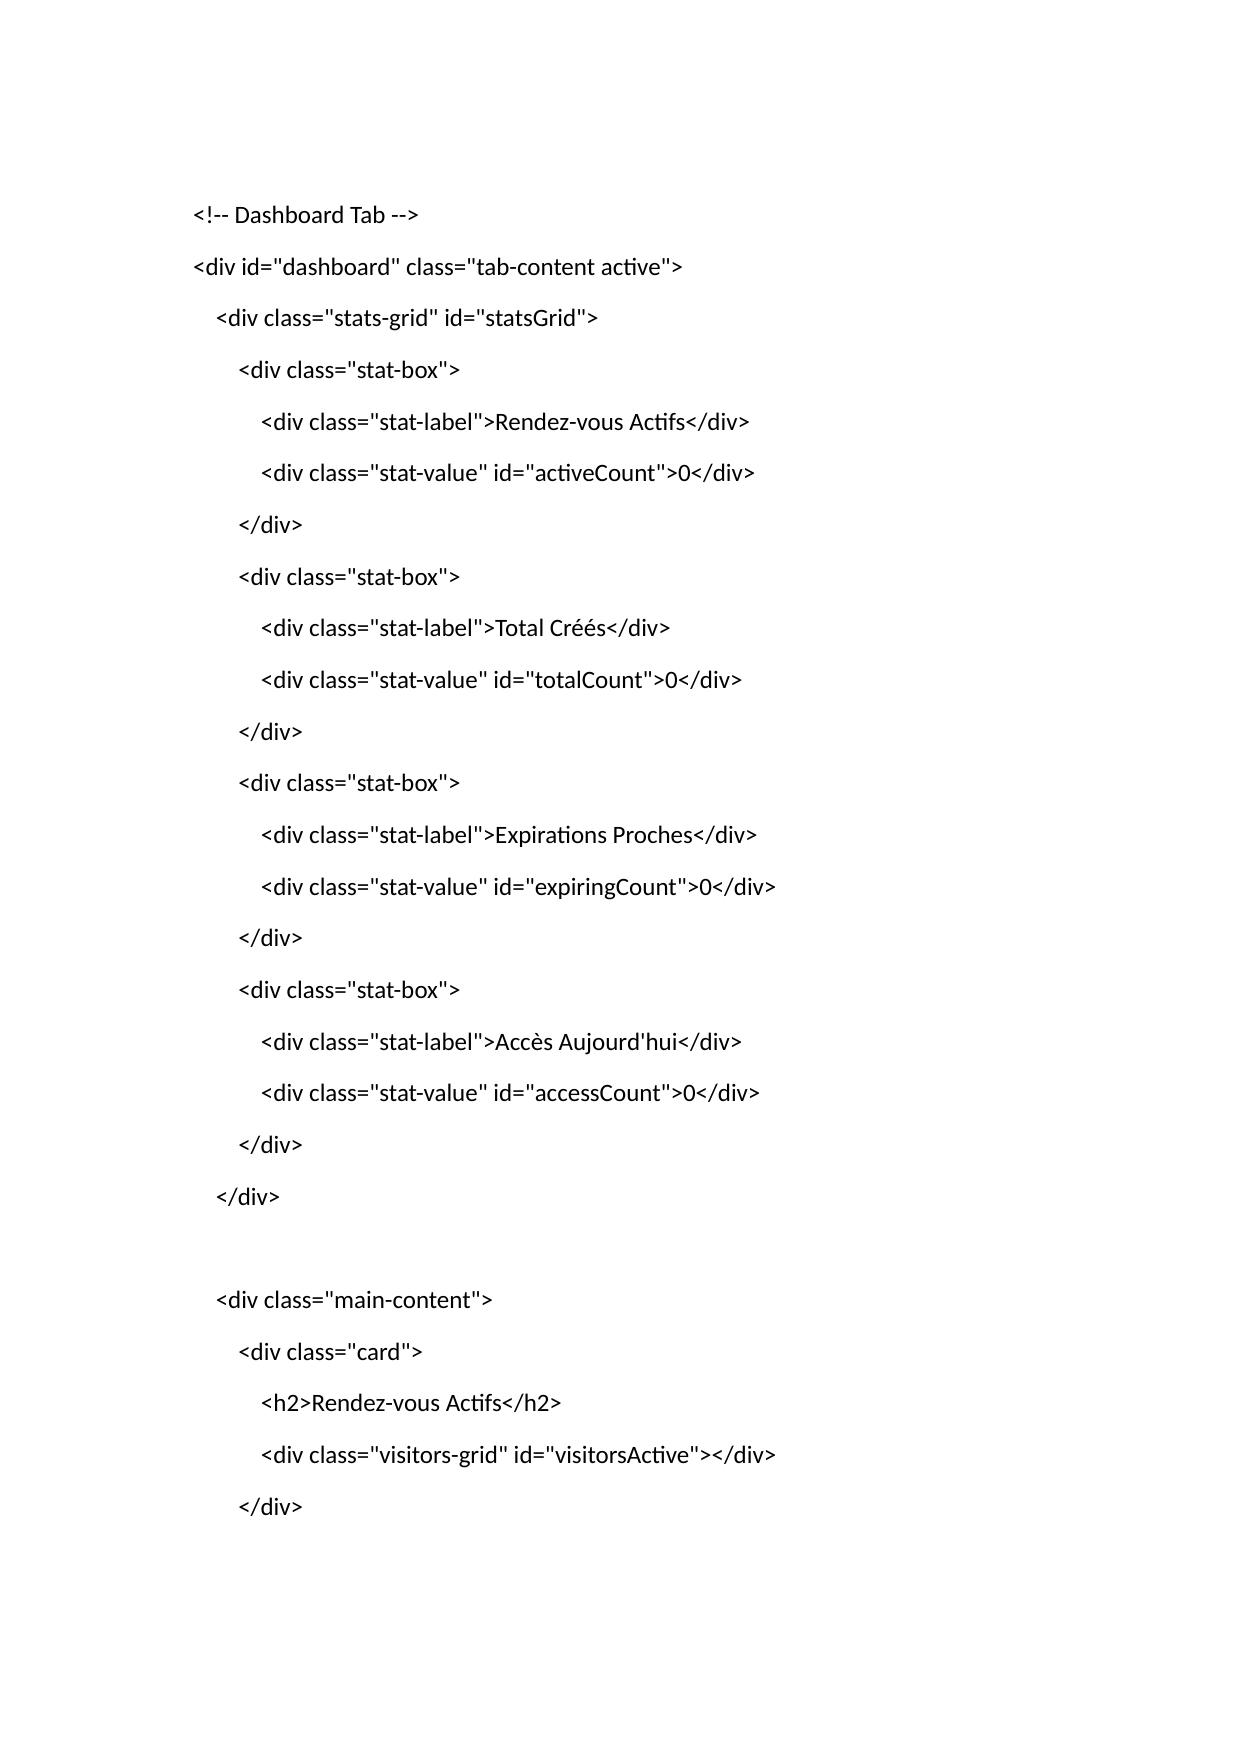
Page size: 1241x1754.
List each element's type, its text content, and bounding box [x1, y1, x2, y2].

text <div class="visitors-grid" id="visitorsActive"></div> [148, 1439, 1093, 1470]
text </div> [148, 716, 1093, 746]
text <div class="stat-label">Expirations Proches</div> [148, 819, 1093, 850]
text <div class="main-content"> [148, 1284, 1093, 1315]
text <div class="stat-box"> [148, 768, 1093, 798]
text <div class="stat-label">Total Créés</div> [148, 613, 1093, 643]
text <div class="stat-value" id="expiringCount">0</div> [148, 871, 1093, 901]
text <div class="stat-value" id="activeCount">0</div> [148, 458, 1093, 488]
text <div class="stat-label">Accès Aujourd'hui</div> [148, 1026, 1093, 1056]
text </div> [148, 509, 1093, 540]
text <div class="stat-box"> [148, 354, 1093, 385]
text </div> [148, 1181, 1093, 1211]
text <div class="stats-grid" id="statsGrid"> [148, 303, 1093, 333]
text <div id="dashboard" class="tab-content active"> [148, 251, 1093, 281]
text <h2>Rendez-vous Actifs</h2> [148, 1388, 1093, 1418]
text </div> [148, 1491, 1093, 1521]
text <div class="card"> [148, 1336, 1093, 1366]
text <!-- Dashboard Tab --> [148, 199, 1093, 230]
text </div> [148, 1129, 1093, 1160]
text <div class="stat-value" id="totalCount">0</div> [148, 664, 1093, 695]
text <div class="stat-box"> [148, 974, 1093, 1005]
text <div class="stat-label">Rendez-vous Actifs</div> [148, 406, 1093, 436]
text <div class="stat-value" id="accessCount">0</div> [148, 1078, 1093, 1108]
text </div> [148, 923, 1093, 953]
text <div class="stat-box"> [148, 561, 1093, 591]
